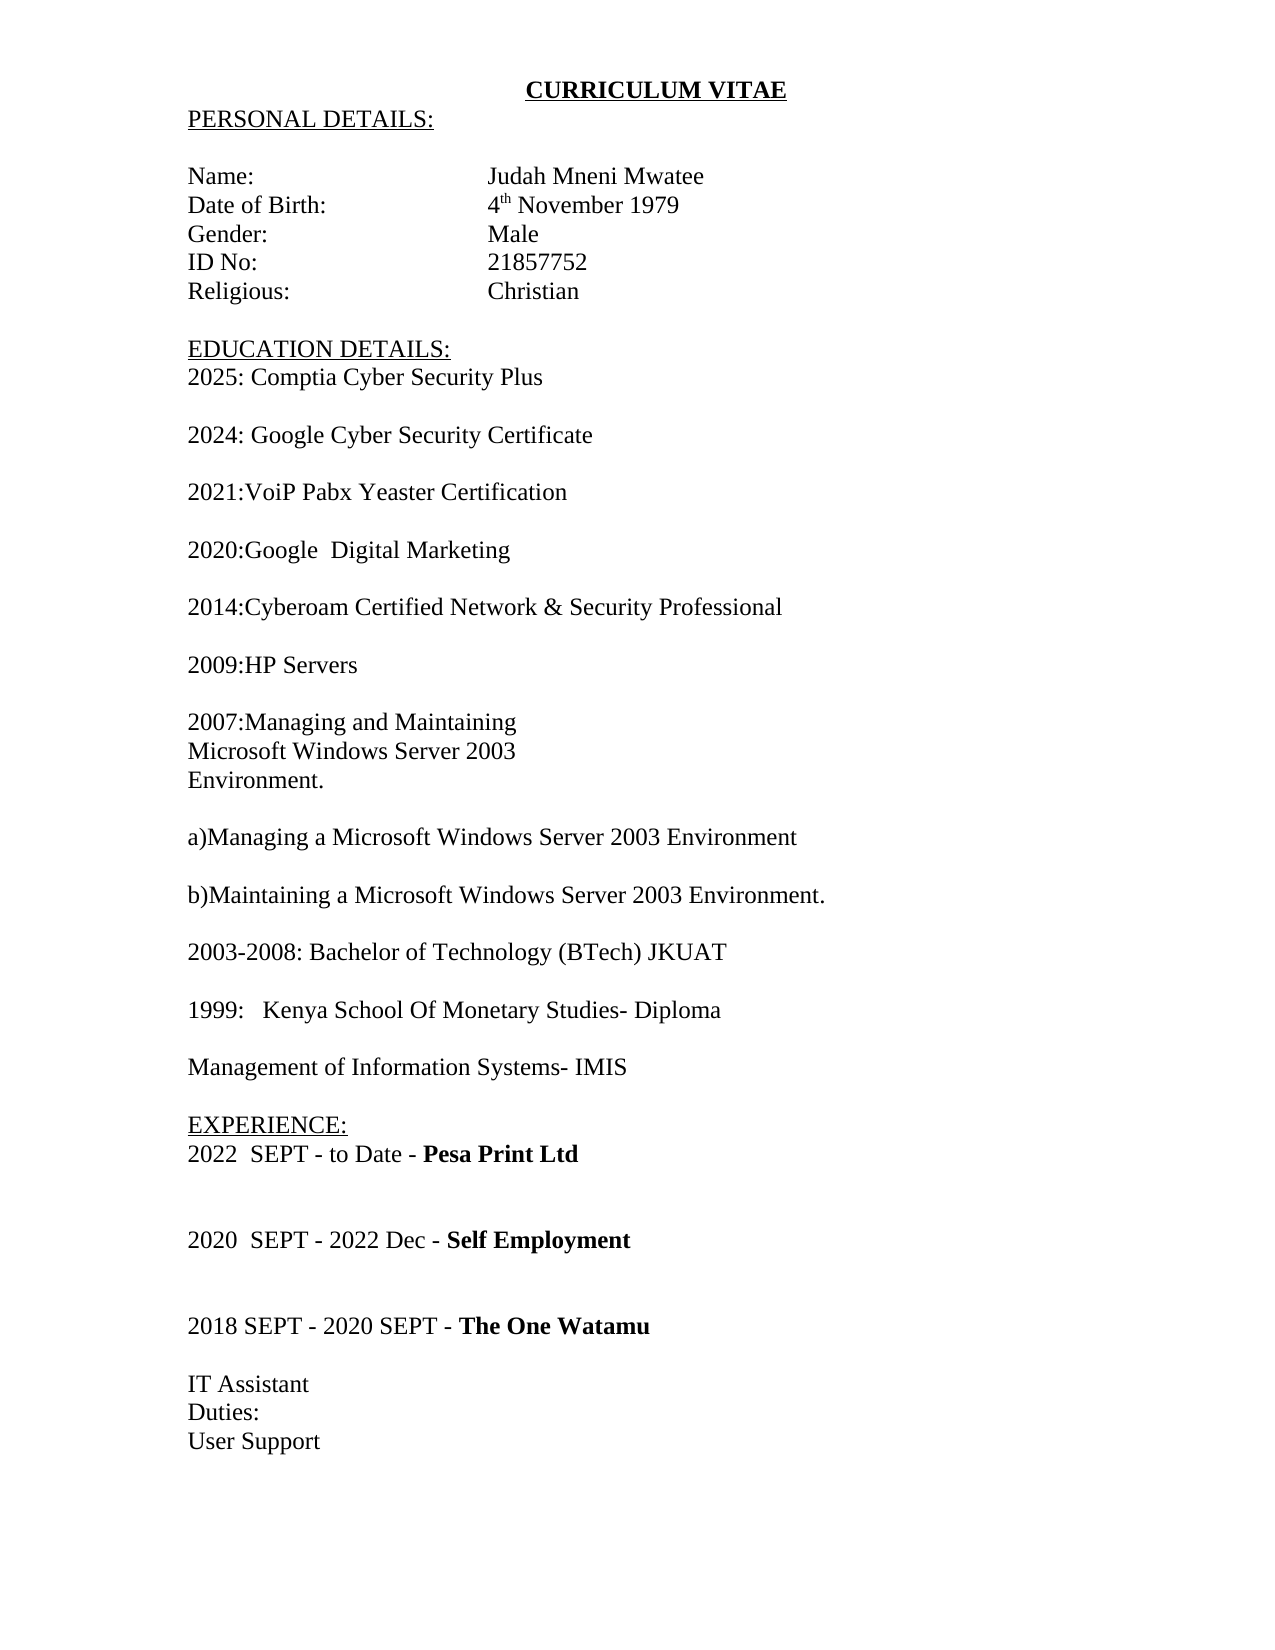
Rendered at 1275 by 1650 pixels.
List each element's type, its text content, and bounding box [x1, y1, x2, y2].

text a)Managing a Microsoft Windows Server 2003 Environment [187, 822, 1125, 851]
title CURRICULUM VITAE [187, 75, 1125, 104]
text EDUCATION DETAILS: [187, 334, 1125, 362]
text 2014:Cyberoam Certified Network & Security Professional [187, 592, 1125, 621]
text Duties: [187, 1397, 1125, 1426]
text IT Assistant [187, 1369, 1125, 1397]
text Date of Birth: 4th November 1979 [187, 190, 1125, 219]
text 2024: Google Cyber Security Certificate [187, 420, 1125, 449]
text Management of Information Systems- IMIS [187, 1052, 1125, 1081]
text 2018 SEPT - 2020 SEPT - The One Watamu [187, 1311, 1125, 1340]
text EXPERIENCE: [187, 1110, 1125, 1139]
text b)Maintaining a Microsoft Windows Server 2003 Environment. [187, 880, 1125, 909]
text User Support [187, 1426, 1125, 1455]
text PERSONAL DETAILS: [187, 104, 1125, 132]
text 2009:HP Servers [187, 650, 1125, 679]
text 2003-2008: Bachelor of Technology (BTech) JKUAT [187, 937, 1125, 966]
text Gender: Male [187, 219, 1125, 247]
text Name: Judah Mneni Mwatee [187, 161, 1125, 190]
text 2020 SEPT - 2022 Dec - Self Employment [187, 1225, 1125, 1254]
text 2020:Google Digital Marketing [187, 535, 1125, 564]
text Microsoft Windows Server 2003 [187, 736, 1125, 765]
text ID No: 21857752 [187, 247, 1125, 276]
text 2021:VoiP Pabx Yeaster Certification [187, 477, 1125, 506]
text Religious: Christian [187, 276, 1125, 305]
text 2025: Comptia Cyber Security Plus [187, 362, 1125, 391]
text 2007:Managing and Maintaining [187, 707, 1125, 736]
text 2022 SEPT - to Date - Pesa Print Ltd [187, 1139, 1125, 1167]
text Environment. [187, 765, 1125, 794]
text 1999: Kenya School Of Monetary Studies- Diploma [187, 995, 1125, 1024]
